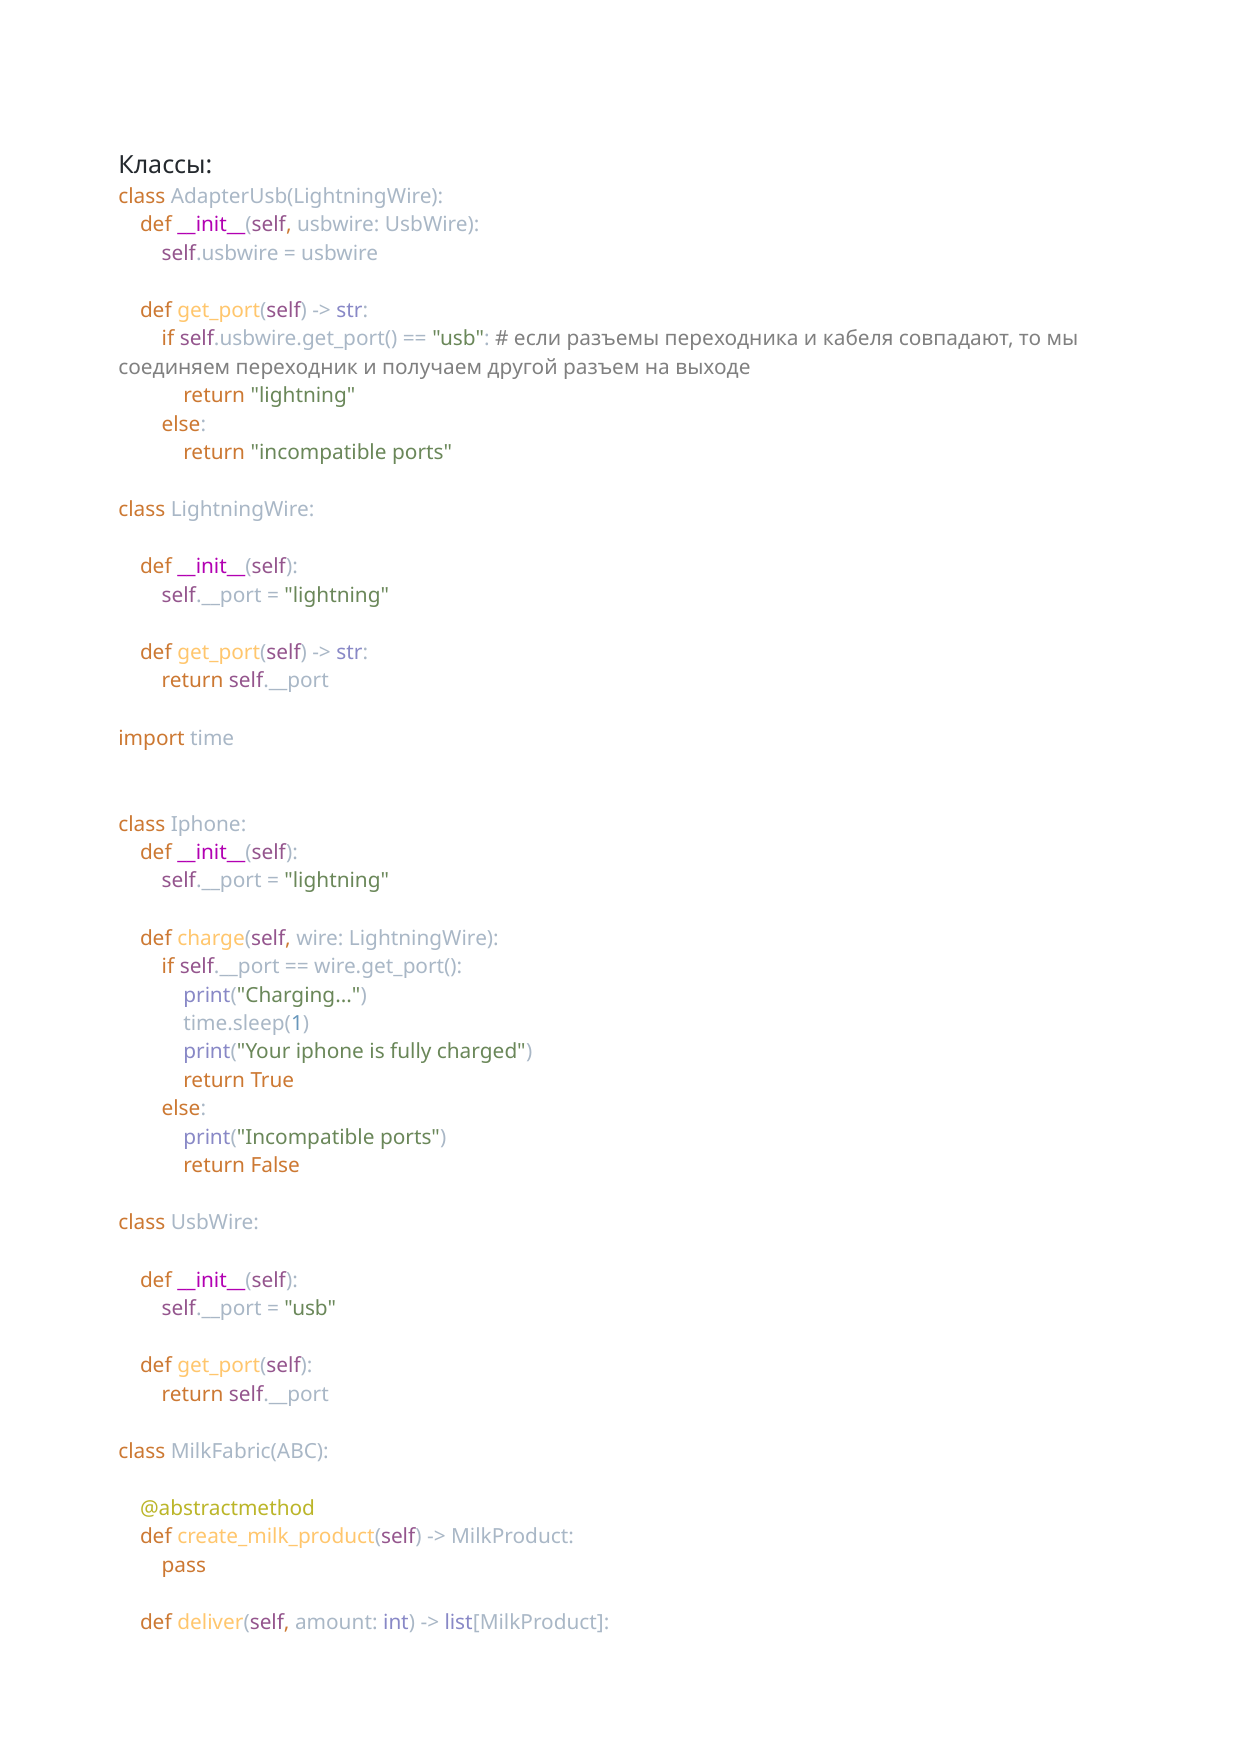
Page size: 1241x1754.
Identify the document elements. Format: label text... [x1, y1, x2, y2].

text import time class Iphone: def __init__(self): self.__port = "lightning" def charge(self, wire: LightningWire): if self.__port == wire.get_port(): print("Charging...") time.sleep(1) print("Your iphone is fully charged") return True else: print("Incompatible ports") return False [118, 723, 1122, 1207]
text class UsbWire: def __init__(self): self.__port = "usb" def get_port(self): return self.__port [118, 1207, 1122, 1407]
text class AdapterUsb(LightningWire): def __init__(self, usbwire: UsbWire): self.usbwire = usbwire def get_port(self) -> str: if self.usbwire.get_port() == "usb": # если разъемы переходника и кабеля совпадают, то мы соединяем переходник и получаем другой разъем на выходе return "lightning" else: return "incompatible ports" [118, 181, 1122, 466]
text Классы: [118, 147, 1122, 181]
text class MilkFabric(ABC): @abstractmethod def create_milk_product(self) -> MilkProduct: pass def deliver(self, amount: int) -> list[MilkProduct]: [118, 1436, 1122, 1636]
text class LightningWire: def __init__(self): self.__port = "lightning" def get_port(self) -> str: return self.__port [118, 494, 1122, 694]
